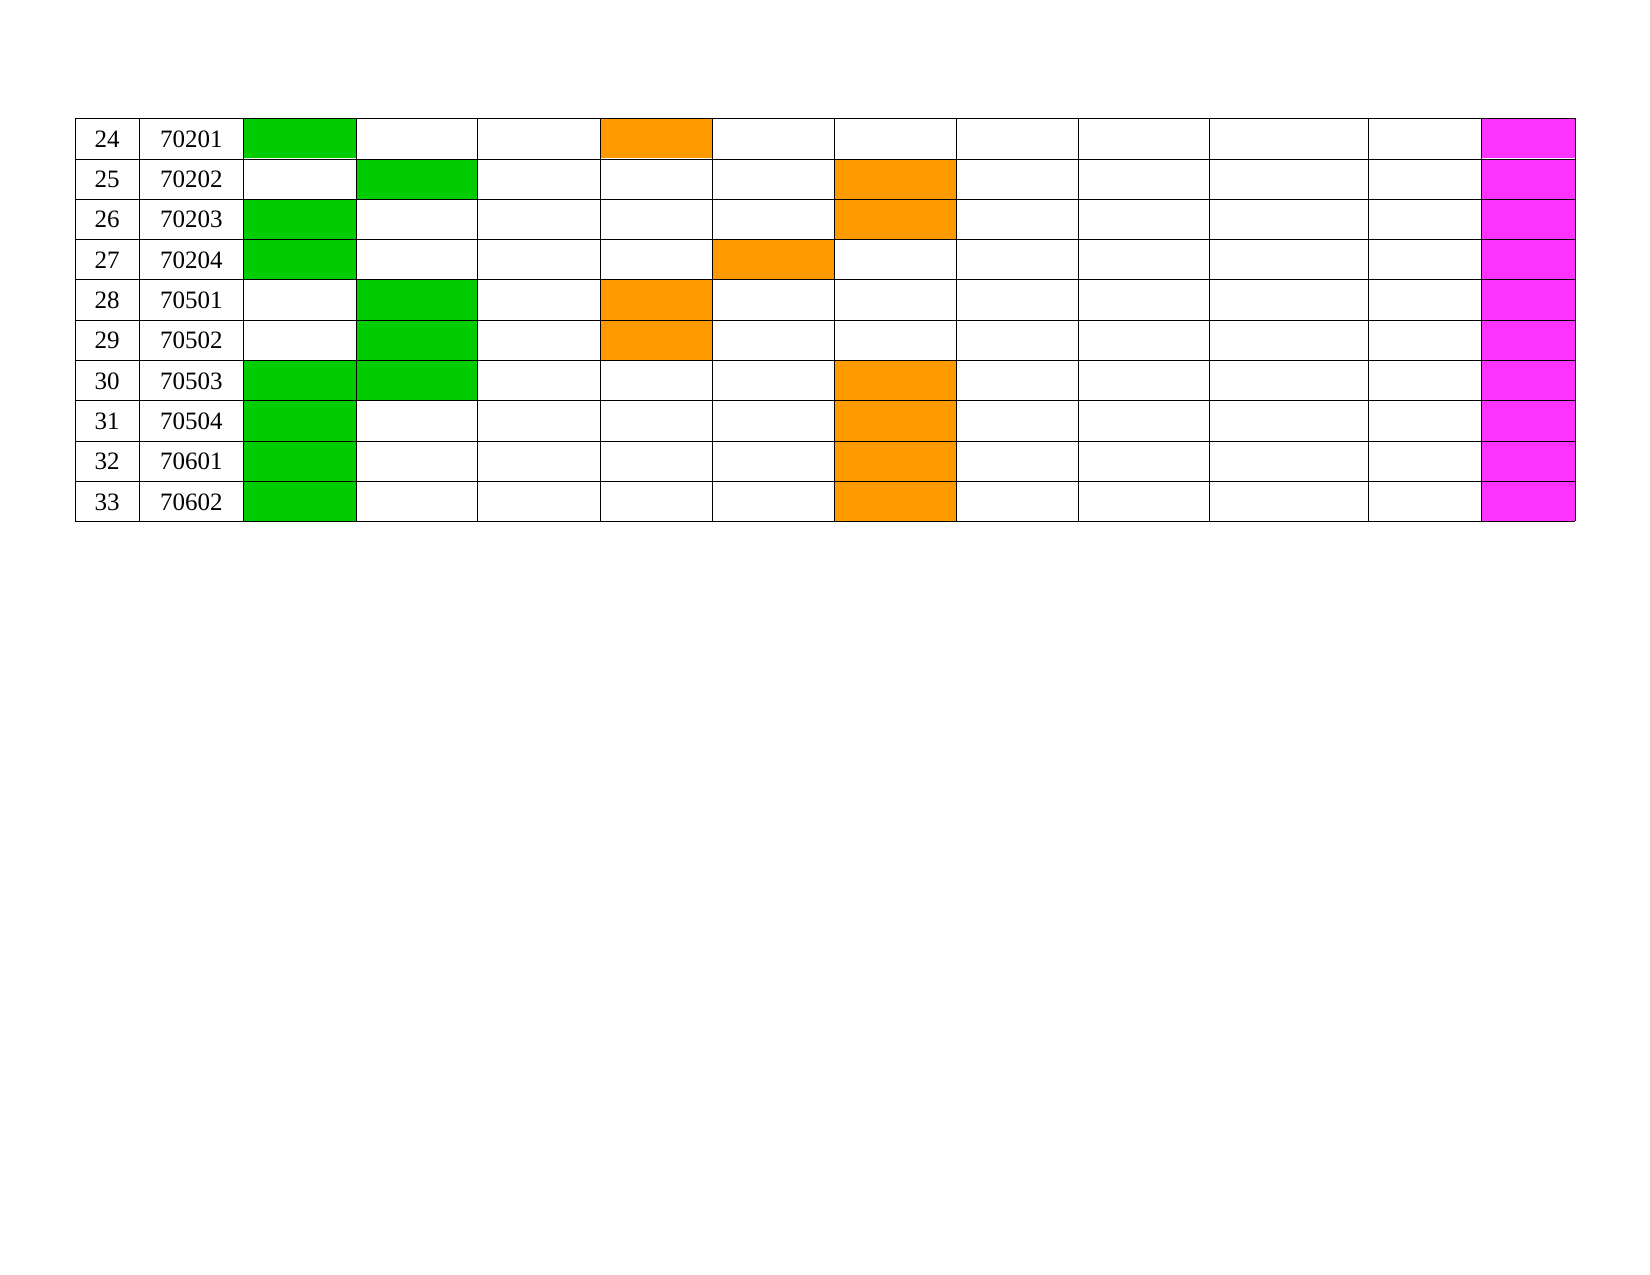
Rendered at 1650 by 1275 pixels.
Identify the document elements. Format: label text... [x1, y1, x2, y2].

table_cell [957, 442, 1078, 481]
table_cell [357, 200, 477, 239]
table_cell [478, 482, 600, 521]
table_cell [1482, 321, 1575, 360]
table_cell [713, 482, 834, 521]
table_cell [835, 240, 956, 279]
table_cell [1210, 119, 1368, 158]
table_cell [601, 482, 712, 521]
table_cell [1079, 119, 1209, 158]
table_cell [1482, 160, 1575, 199]
table_cell [601, 361, 712, 400]
table_cell [244, 119, 356, 158]
table_cell 70601 [140, 442, 243, 481]
table_cell [244, 160, 356, 199]
table_cell [1482, 401, 1575, 441]
table_cell 33 [76, 482, 139, 521]
table_cell 24 [76, 119, 139, 158]
table_cell [835, 200, 956, 239]
table_cell [244, 361, 356, 400]
table_cell [1079, 160, 1209, 199]
table_cell [713, 119, 834, 158]
table_cell [478, 401, 600, 441]
table_cell [1482, 361, 1575, 400]
table_cell 26 [76, 200, 139, 239]
table_cell [244, 442, 356, 481]
table_cell [1369, 200, 1481, 239]
table_cell [713, 321, 834, 360]
table_cell [835, 482, 956, 521]
table_cell [1210, 200, 1368, 239]
table_cell [357, 119, 477, 158]
table_cell [957, 482, 1078, 521]
table_cell [1079, 361, 1209, 400]
table_cell 70504 [140, 401, 243, 441]
table_cell [357, 280, 477, 320]
table_cell 70202 [140, 160, 243, 199]
table_cell [713, 160, 834, 199]
table_cell [601, 160, 712, 199]
table_cell 70602 [140, 482, 243, 521]
table_cell 29 [76, 321, 139, 360]
table_cell [713, 280, 834, 320]
table_cell 70501 [140, 280, 243, 320]
table_cell [1210, 280, 1368, 320]
table_cell 31 [76, 401, 139, 441]
table_cell 28 [76, 280, 139, 320]
table_cell [244, 240, 356, 279]
table_cell [1210, 240, 1368, 279]
table_cell [244, 482, 356, 521]
table_cell [478, 160, 600, 199]
table_cell 70204 [140, 240, 243, 279]
table_cell [601, 280, 712, 320]
table_cell [1079, 280, 1209, 320]
table_cell [244, 280, 356, 320]
table_cell [357, 401, 477, 441]
table_cell [601, 321, 712, 360]
table_cell [957, 361, 1078, 400]
table_cell [957, 280, 1078, 320]
table_cell 70503 [140, 361, 243, 400]
table_cell [1079, 200, 1209, 239]
table_cell [713, 240, 834, 279]
table_cell [1210, 321, 1368, 360]
table_cell [713, 200, 834, 239]
table_cell [1482, 119, 1575, 158]
table_cell [478, 240, 600, 279]
table_cell [1369, 119, 1481, 158]
table_cell [957, 401, 1078, 441]
table_cell [1369, 482, 1481, 521]
table_cell [713, 361, 834, 400]
table_cell [478, 280, 600, 320]
table_cell [357, 240, 477, 279]
table_cell [601, 442, 712, 481]
table_cell [835, 442, 956, 481]
table_cell [1079, 482, 1209, 521]
table_cell [1210, 482, 1368, 521]
table_cell [1079, 321, 1209, 360]
table_cell [1210, 361, 1368, 400]
table_cell [1369, 361, 1481, 400]
table_cell [1369, 401, 1481, 441]
table_cell [1210, 160, 1368, 199]
table_cell [957, 240, 1078, 279]
table_cell [244, 321, 356, 360]
table_cell [601, 119, 712, 158]
table_cell 70201 [140, 119, 243, 158]
table_cell [357, 442, 477, 481]
table_cell [1079, 401, 1209, 441]
table_cell [357, 482, 477, 521]
table_cell [1482, 482, 1575, 521]
table_cell [1482, 200, 1575, 239]
table_cell [478, 361, 600, 400]
table_cell [1079, 240, 1209, 279]
table_cell [957, 160, 1078, 199]
table_cell [1482, 280, 1575, 320]
table_cell [835, 119, 956, 158]
table_cell [478, 442, 600, 481]
table_cell [601, 240, 712, 279]
table_cell [1482, 442, 1575, 481]
table_cell [244, 200, 356, 239]
table_cell [1210, 442, 1368, 481]
table_cell [1482, 240, 1575, 279]
table_cell [835, 280, 956, 320]
table_cell [478, 321, 600, 360]
table_cell [1369, 160, 1481, 199]
table_cell [357, 361, 477, 400]
table_cell 25 [76, 160, 139, 199]
table_cell [1369, 321, 1481, 360]
table_cell [1369, 280, 1481, 320]
table_cell [835, 361, 956, 400]
table_cell 30 [76, 361, 139, 400]
table_cell [1079, 442, 1209, 481]
table_cell 32 [76, 442, 139, 481]
table_cell [1369, 240, 1481, 279]
table_cell [478, 200, 600, 239]
table_cell [957, 119, 1078, 158]
table_cell [957, 200, 1078, 239]
table_cell [357, 160, 477, 199]
table_cell [244, 401, 356, 441]
table_cell [601, 401, 712, 441]
table_cell [1369, 442, 1481, 481]
table_cell [835, 321, 956, 360]
table_cell [835, 401, 956, 441]
table_cell [1210, 401, 1368, 441]
table_cell [357, 321, 477, 360]
table_cell [478, 119, 600, 158]
table_cell 27 [76, 240, 139, 279]
table_cell 70502 [140, 321, 243, 360]
table_cell [835, 160, 956, 199]
table_cell [713, 442, 834, 481]
table_cell [601, 200, 712, 239]
table_cell [957, 321, 1078, 360]
table_cell [713, 401, 834, 441]
table_cell 70203 [140, 200, 243, 239]
